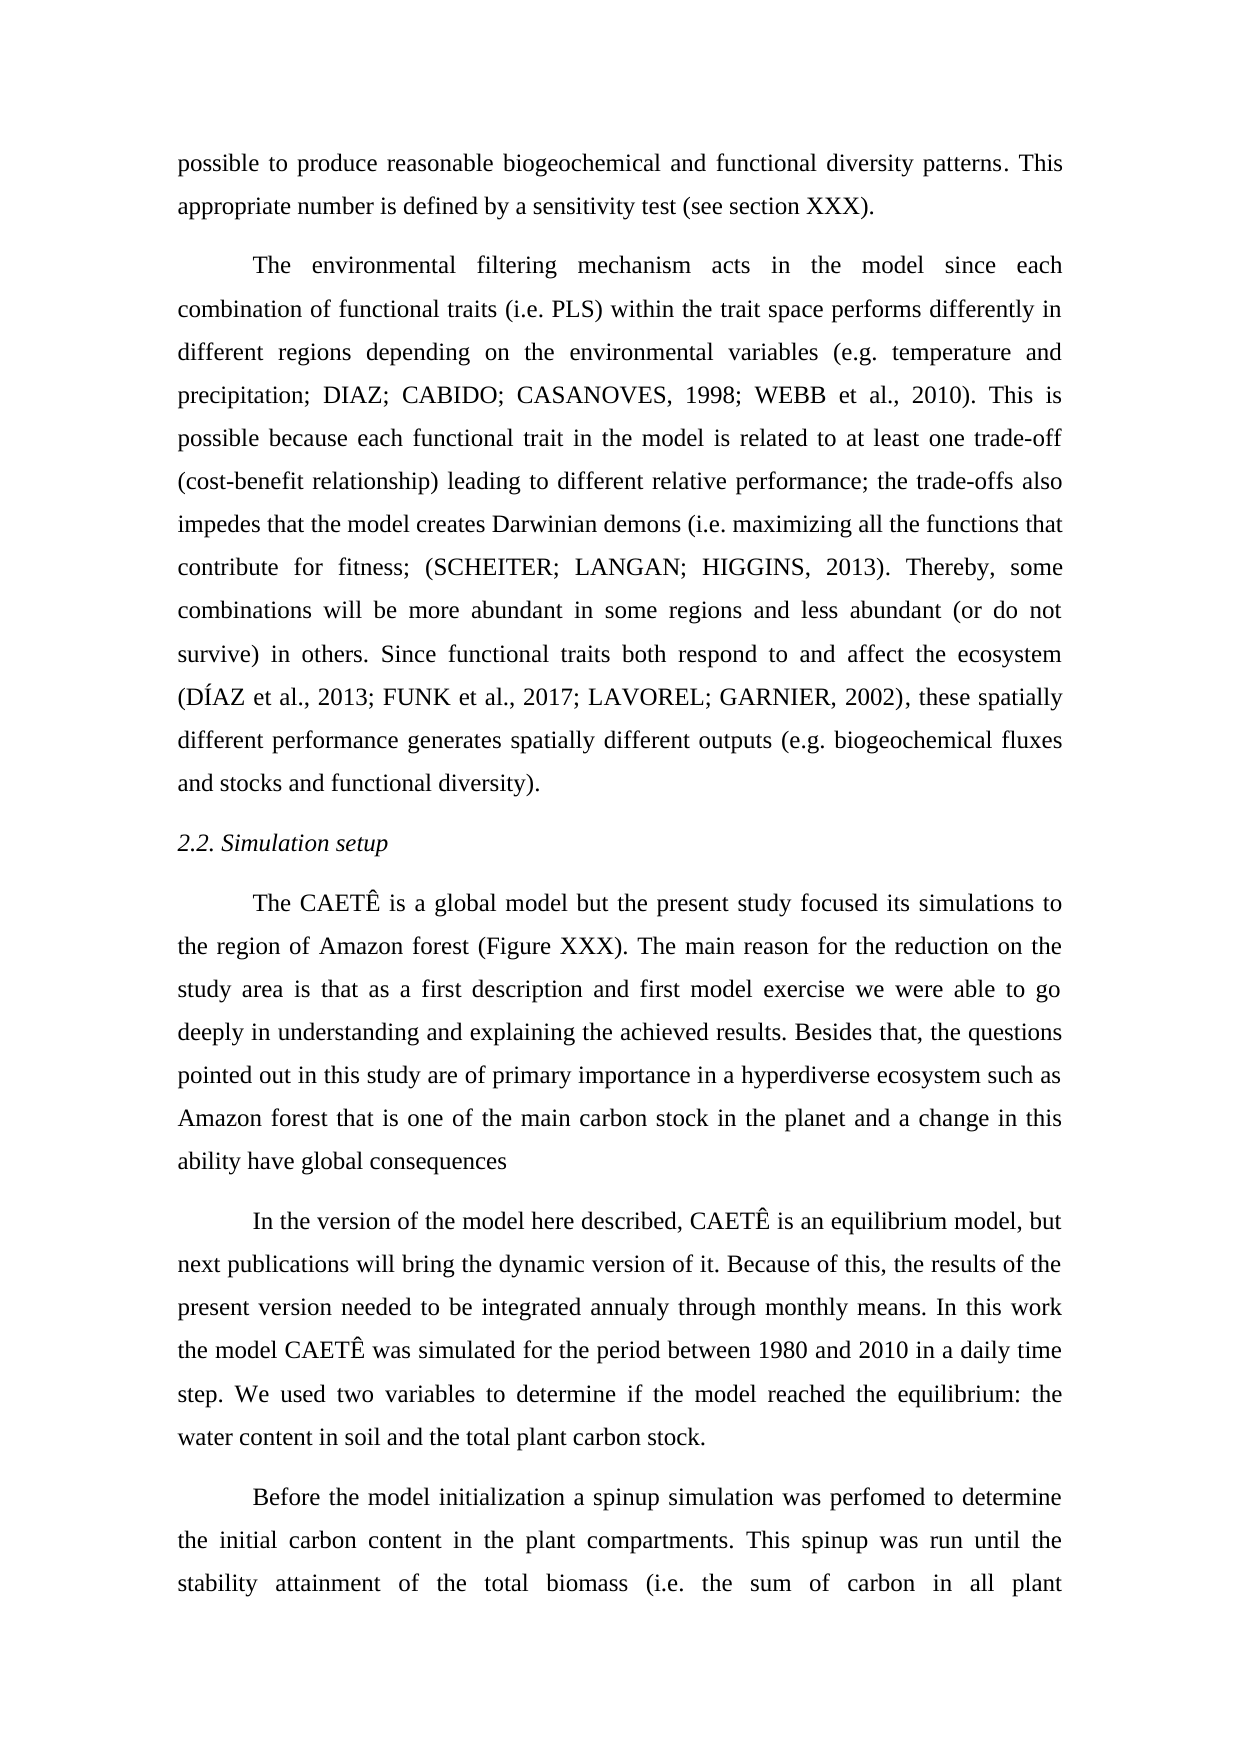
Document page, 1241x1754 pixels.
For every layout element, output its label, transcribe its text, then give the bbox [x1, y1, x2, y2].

text Before the model initialization a spinup simulation was perfomed to determine the initial carbon content in the plant compartments. This spinup was run until the stability attainment of the total biomass (i.e. the sum of carbon in all plant compartments; Eq. XXX) in all the grid cells (the aggregation process from individuals PFT/PLS to grid cells is described in section 2.2.2.), with a sensibility of 10% of difference between and . Thus, the initial amount of carbon (; kgCm-2; Eq. XXX) in each plant compartment in an specific PFT or PLS in a given time : [177, 1482, 1063, 1597]
text The CAETÊ is a global model but the present study focused its simulations to the region of Amazon forest (Figure XXX). The main reason for the reduction on the study area is that as a first description and first model exercise we were able to go deeply in understanding and explaining the achieved results. Besides that, the questions pointed out in this study are of primary importance in a hyperdiverse ecosystem such as Amazon forest that is one of the main carbon stock in the planet and a change in this ability have global consequences [177, 888, 1063, 1175]
text 2.2. Simulation setup [177, 828, 1063, 857]
text The environmental filtering mechanism acts in the model since each combination of functional traits (i.e. PLS) within the trait space performs differently in different regions depending on the environmental variables (e.g. temperature and precipitation; DIAZ; CABIDO; CASANOVES, 1998; WEBB et al., 2010). This is possible because each functional trait in the model is related to at least one trade-off (cost-benefit relationship) leading to different relative performance; the trade-offs also impedes that the model creates Darwinian demons (i.e. maximizing all the functions that contribute for fitness; (SCHEITER; LANGAN; HIGGINS, 2013)⁠. Thereby, some combinations will be more abundant in some regions and less abundant (or do not survive) in others. Since functional traits both respond to and affect the ecosystem (DÍAZ et al., 2013; FUNK et al., 2017; LAVOREL; GARNIER, 2002)⁠, these spatially different performance generates spatially different outputs (e.g. biogeochemical fluxes and stocks and functional diversity). [177, 251, 1063, 797]
text possible to produce reasonable biogeochemical and functional diversity patterns. This appropriate number is defined by a sensitivity test (see section XXX). [177, 148, 1063, 219]
text In the version of the model here described, CAETÊ is an equilibrium model, but next publications will bring the dynamic version of it. Because of this, the results of the present version needed to be integrated annualy through monthly means. In this work the model CAETÊ was simulated for the period between 1980 and 2010 in a daily time step. We used two variables to determine if the model reached the equilibrium: the water content in soil and the total plant carbon stock. [177, 1206, 1063, 1451]
